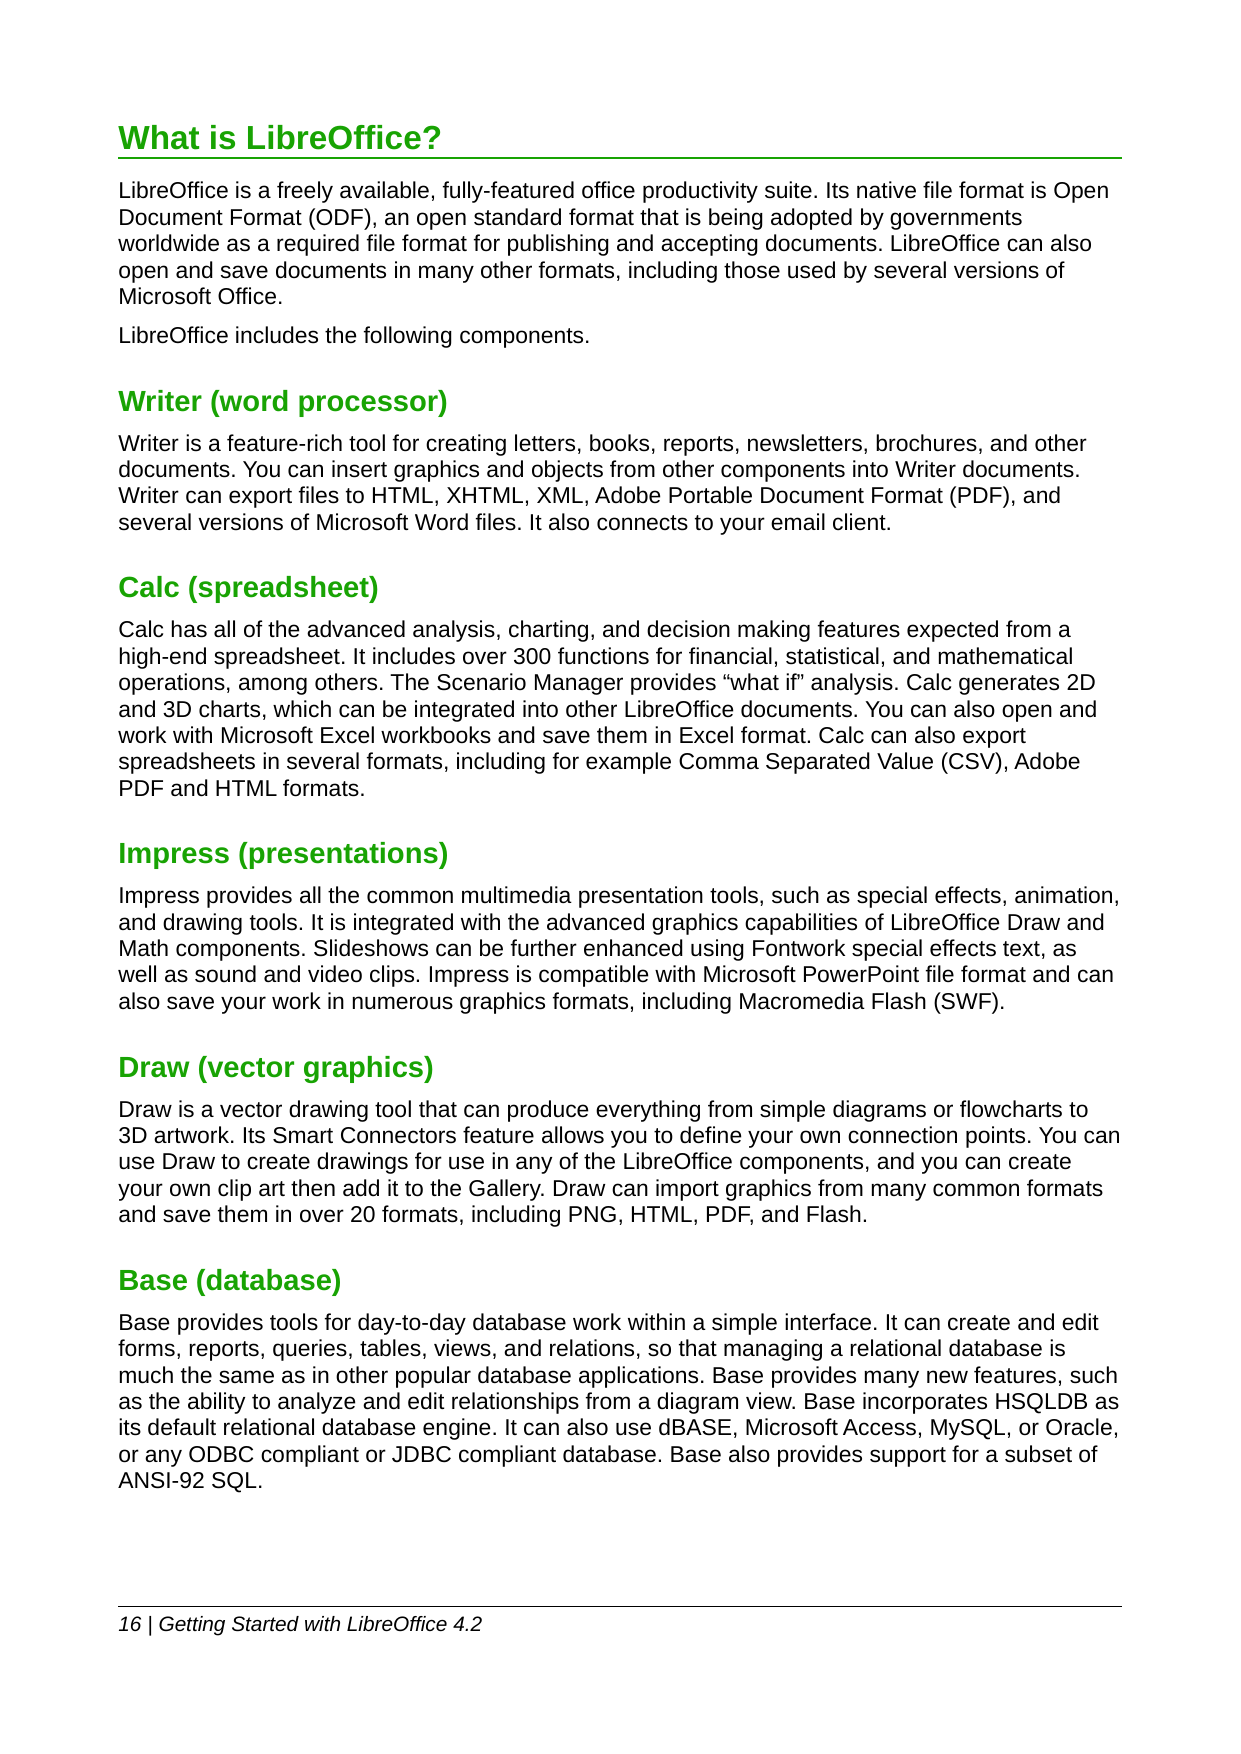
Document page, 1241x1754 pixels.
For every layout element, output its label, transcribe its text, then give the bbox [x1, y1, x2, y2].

text Draw is a vector drawing tool that can produce everything from simple diagrams or flowcharts to 3D artwork. Its Smart Connectors feature allows you to define your own connection points. You can use Draw to create drawings for use in any of the LibreOffice components, and you can create your own clip art then add it to the Gallery. Draw can import graphics from many common formats and save them in over 20 formats, including PNG, HTML, PDF, and Flash. [118, 1096, 1122, 1227]
text Calc has all of the advanced analysis, charting, and decision making features expected from a high-end spreadsheet. It includes over 300 functions for financial, statistical, and mathematical operations, among others. The Scenario Manager provides “what if” analysis. Calc generates 2D and 3D charts, which can be integrated into other LibreOffice documents. You can also open and work with Microsoft Excel workbooks and save them in Excel format. Calc can also export spreadsheets in several formats, including for example Comma Separated Value (CSV), Adobe PDF and HTML formats. [118, 616, 1122, 801]
text Base provides tools for day-to-day database work within a simple interface. It can create and edit forms, reports, queries, tables, views, and relations, so that managing a relational database is much the same as in other popular database applications. Base provides many new features, such as the ability to analyze and edit relationships from a diagram view. Base incorporates HSQLDB as its default relational database engine. It can also use dBASE, Microsoft Access, MySQL, or Oracle, or any ODBC compliant or JDBC compliant database. Base also provides support for a subset of ANSI-92 SQL. [118, 1309, 1122, 1493]
subtitle Writer (word processor) [118, 384, 1122, 417]
text Impress provides all the common multimedia presentation tools, such as special effects, animation, and drawing tools. It is integrated with the advanced graphics capabilities of LibreOffice Draw and Math components. Slideshows can be further enhanced using Fontwork special effects text, as well as sound and video clips. Impress is compatible with Microsoft PowerPoint file format and can also save your work in numerous graphics formats, including Macromedia Flash (SWF). [118, 882, 1122, 1014]
subtitle Draw (vector graphics) [118, 1050, 1122, 1083]
text LibreOffice includes the following components. [118, 322, 1122, 348]
text Writer is a feature-rich tool for creating letters, books, reports, newsletters, brochures, and other documents. You can insert graphics and objects from other components into Writer documents. Writer can export files to HTML, XHTML, XML, Adobe Portable Document Format (PDF), and several versions of Microsoft Word files. It also connects to your email client. [118, 429, 1122, 535]
text LibreOffice is a freely available, fully-featured office productivity suite. Its native file format is Open Document Format (ODF), an open standard format that is being adopted by governments worldwide as a required file format for publishing and accepting documents. LibreOffice can also open and save documents in many other formats, including those used by several versions of Microsoft Office. [118, 177, 1122, 309]
subtitle Calc (spreadsheet) [118, 571, 1122, 604]
subtitle Impress (presentations) [118, 836, 1122, 870]
subtitle What is LibreOffice? [118, 118, 1122, 157]
subtitle Base (database) [118, 1263, 1122, 1296]
